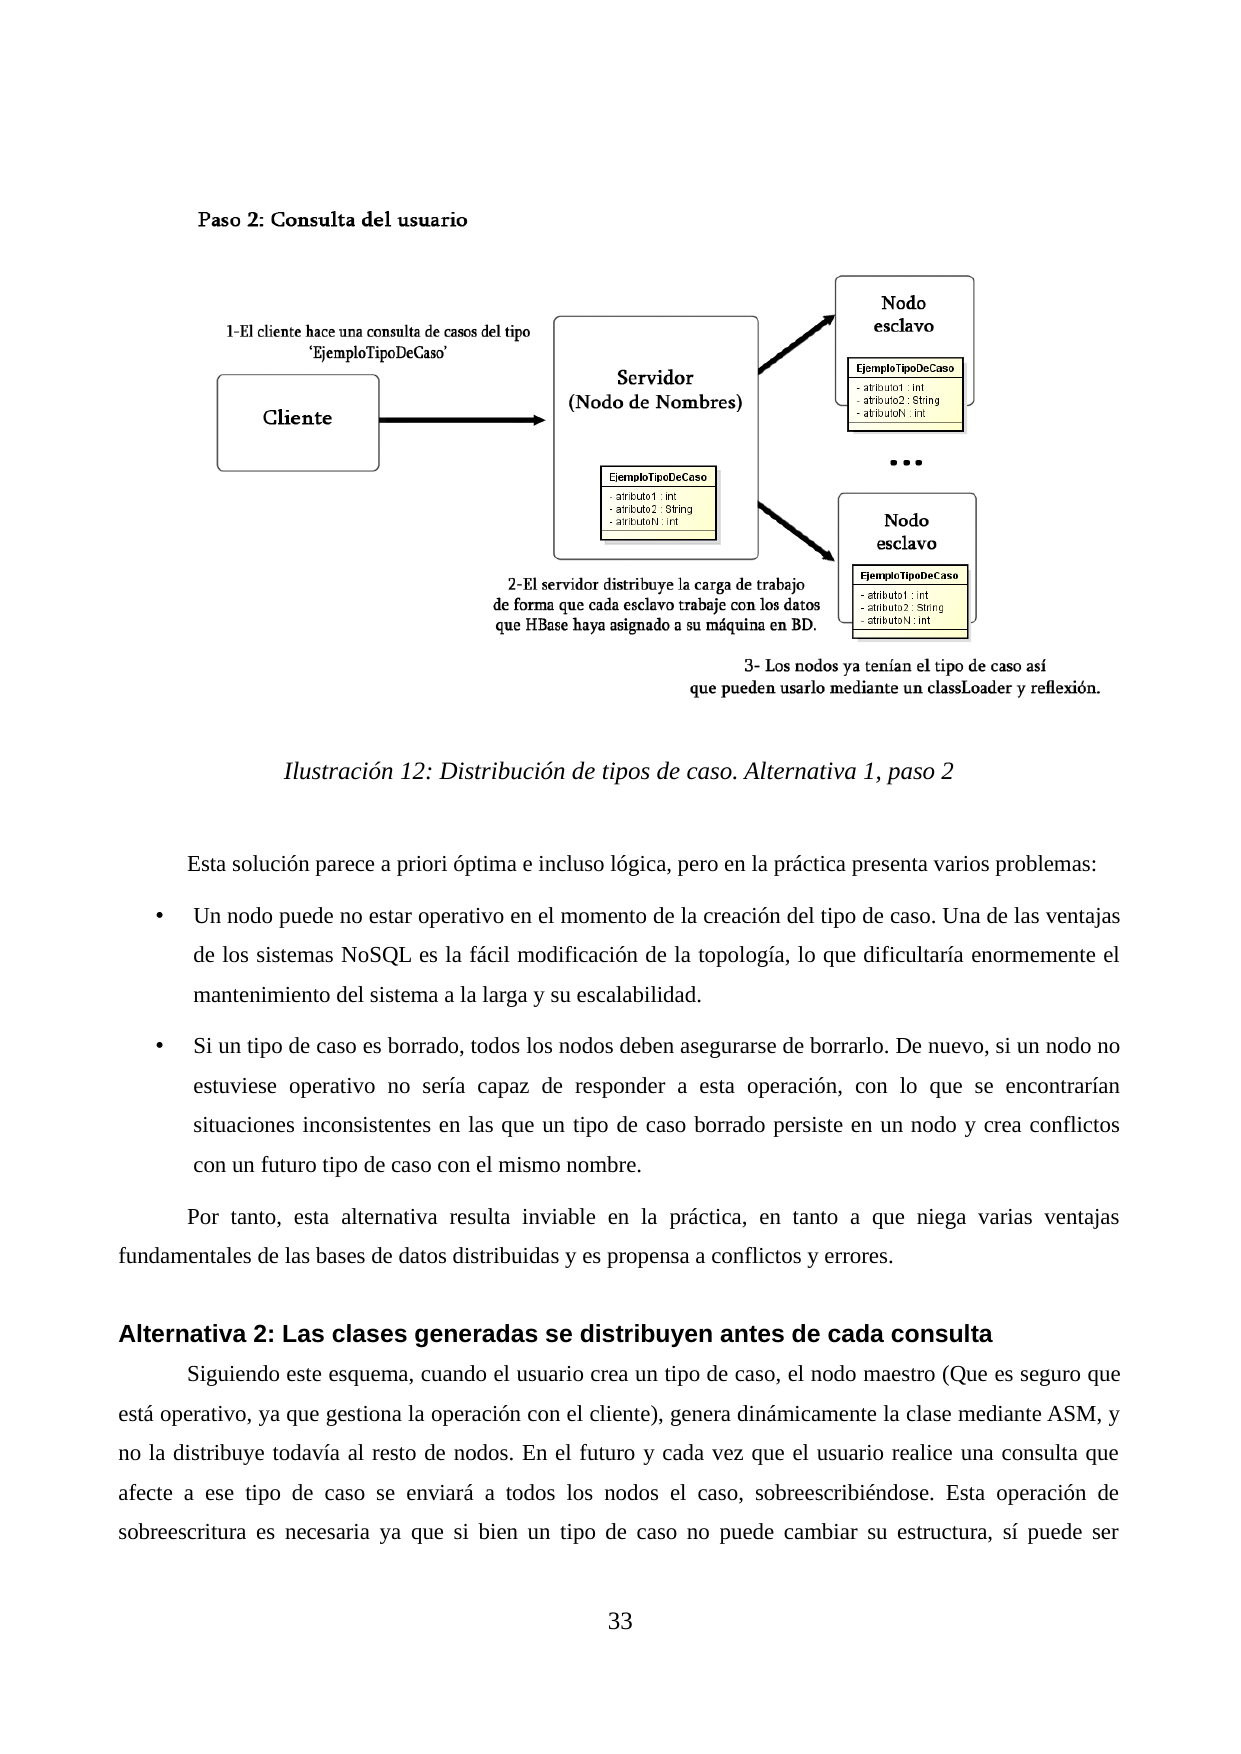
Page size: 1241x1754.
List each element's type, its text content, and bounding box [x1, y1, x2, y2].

subtitle Alternativa 2: Las clases generadas se distribuyen antes de cada consulta [118, 1319, 1122, 1348]
text Esta solución parece a priori óptima e incluso lógica, pero en la práctica presenta varios problemas: [118, 850, 1122, 876]
text Por tanto, esta alternativa resulta inviable en la práctica, en tanto a que niega varias ventajas fundamentales de las bases de datos distribuidas y es propensa a conflictos y errores. [118, 1203, 1122, 1269]
text Siguiendo este esquema, cuando el usuario crea un tipo de caso, el nodo maestro (Que es seguro que está operativo, ya que gestiona la operación con el cliente), genera dinámicamente la clase mediante ASM, y no la distribuye todavía al resto de nodos. En el futuro y cada vez que el usuario realice una consulta que afecte a ese tipo de caso se enviará a todos los nodos el caso, sobreescribiéndose. Esta operación de sobreescritura es necesaria ya que si bien un tipo de caso no puede cambiar su estructura, sí puede ser [118, 1361, 1122, 1545]
list Si un tipo de caso es borrado, todos los nodos deben asegurarse de borrarlo. De nuevo, si un nodo no estuviese operativo no sería capaz de responder a esta operación, con lo que se encontrarían situaciones inconsistentes en las que un tipo de caso borrado persiste en un nodo y crea conflictos con un futuro tipo de caso con el mismo nombre. [156, 1033, 1122, 1177]
picture [131, 170, 1109, 756]
list Un nodo puede no estar operativo en el momento de la creación del tipo de caso. Una de las ventajas de los sistemas NoSQL es la fácil modificación de la topología, lo que dificultaría enormemente el mantenimiento del sistema a la larga y su escalabilidad. [156, 902, 1122, 1007]
text Ilustración 12: Distribución de tipos de caso. Alternativa 1, paso 2 [131, 756, 1109, 784]
